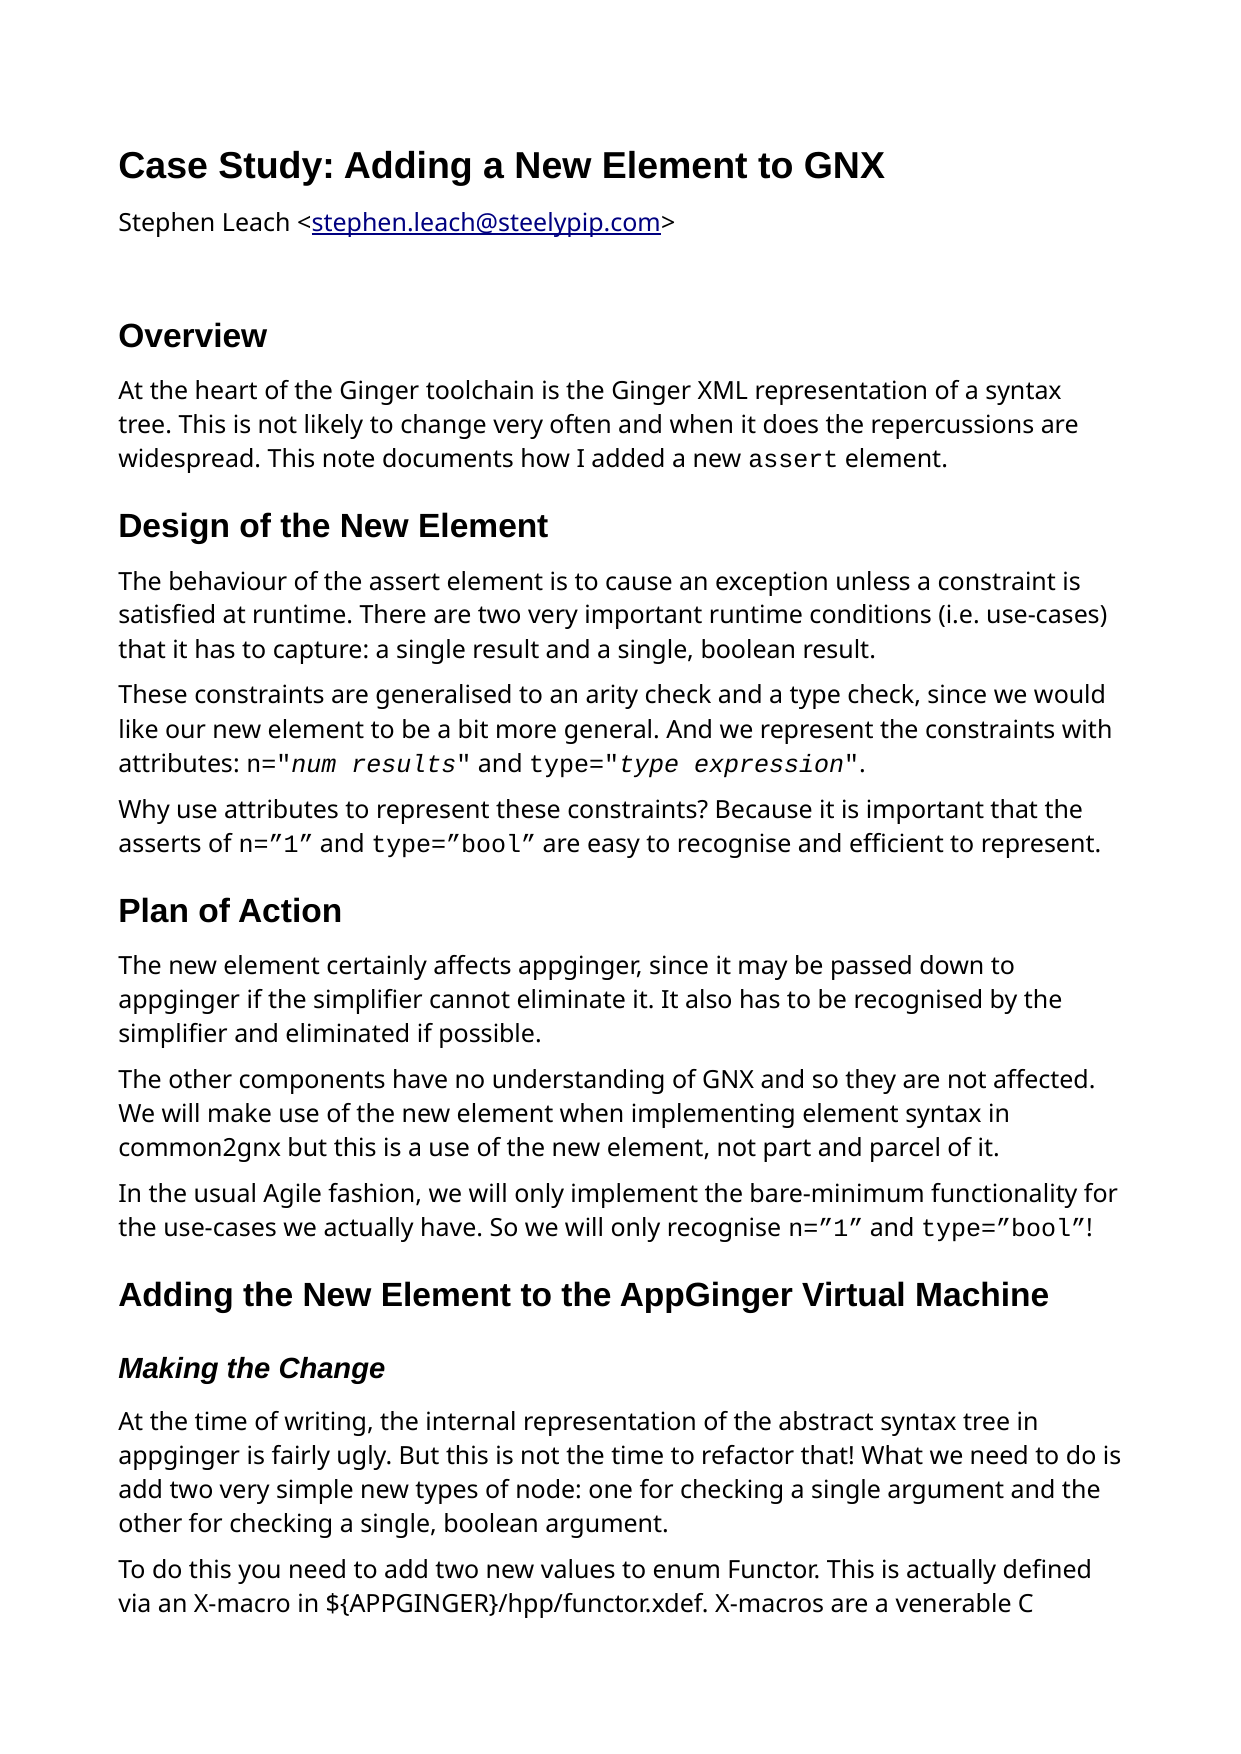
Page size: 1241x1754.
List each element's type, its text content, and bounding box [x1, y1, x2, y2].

text The new element certainly affects appginger, since it may be passed down to appginger if the simplifier cannot eliminate it. It also has to be recognised by the simplifier and eliminated if possible. [118, 948, 1122, 1050]
text The other components have no understanding of GNX and so they are not affected. We will make use of the new element when implementing element syntax in common2gnx but this is a use of the new element, not part and parcel of it. [118, 1062, 1122, 1164]
subtitle Design of the New Element [118, 506, 1122, 545]
text At the time of writing, the internal representation of the abstract syntax tree in appginger is fairly ugly. But this is not the time to refactor that! What we need to do is add two very simple new types of node: one for checking a single argument and the other for checking a single, boolean argument. [118, 1403, 1122, 1539]
subtitle Overview [118, 316, 1122, 354]
text Why use attributes to represent these constraints? Because it is important that the asserts of n=”1” and type=”bool” are easy to recognise and efficient to represent. [118, 791, 1122, 860]
text Stephen Leach <stephen.leach@steelypip.com> [118, 205, 1122, 239]
subtitle Making the Change [118, 1351, 1122, 1385]
text In the usual Agile fashion, we will only implement the bare-minimum functionality for the use-cases we actually have. So we will only recognise n=”1” and type=”bool”! [118, 1176, 1122, 1244]
subtitle Adding the New Element to the AppGinger Virtual Machine [118, 1275, 1122, 1314]
text To do this you need to add two new values to enum Functor. This is actually defined via an X-macro in ${APPGINGER}/hpp/functor.xdef. X-macros are a venerable C [118, 1551, 1122, 1619]
text At the heart of the Ginger toolchain is the Ginger XML representation of a syntax tree. This is not likely to change very often and when it does the repercussions are widespread. This note documents how I added a new assert element. [118, 373, 1122, 475]
title Case Study: Adding a New Element to GNX [118, 143, 1122, 186]
text These constraints are generalised to an arity check and a type check, since we would like our new element to be a bit more general. And we represent the constraints with attributes: n="num results" and type="type expression". [118, 677, 1122, 779]
text The behaviour of the assert element is to cause an exception unless a constraint is satisfied at runtime. There are two very important runtime conditions (i.e. use-cases) that it has to capture: a single result and a single, boolean result. [118, 563, 1122, 665]
subtitle Plan of Action [118, 891, 1122, 929]
